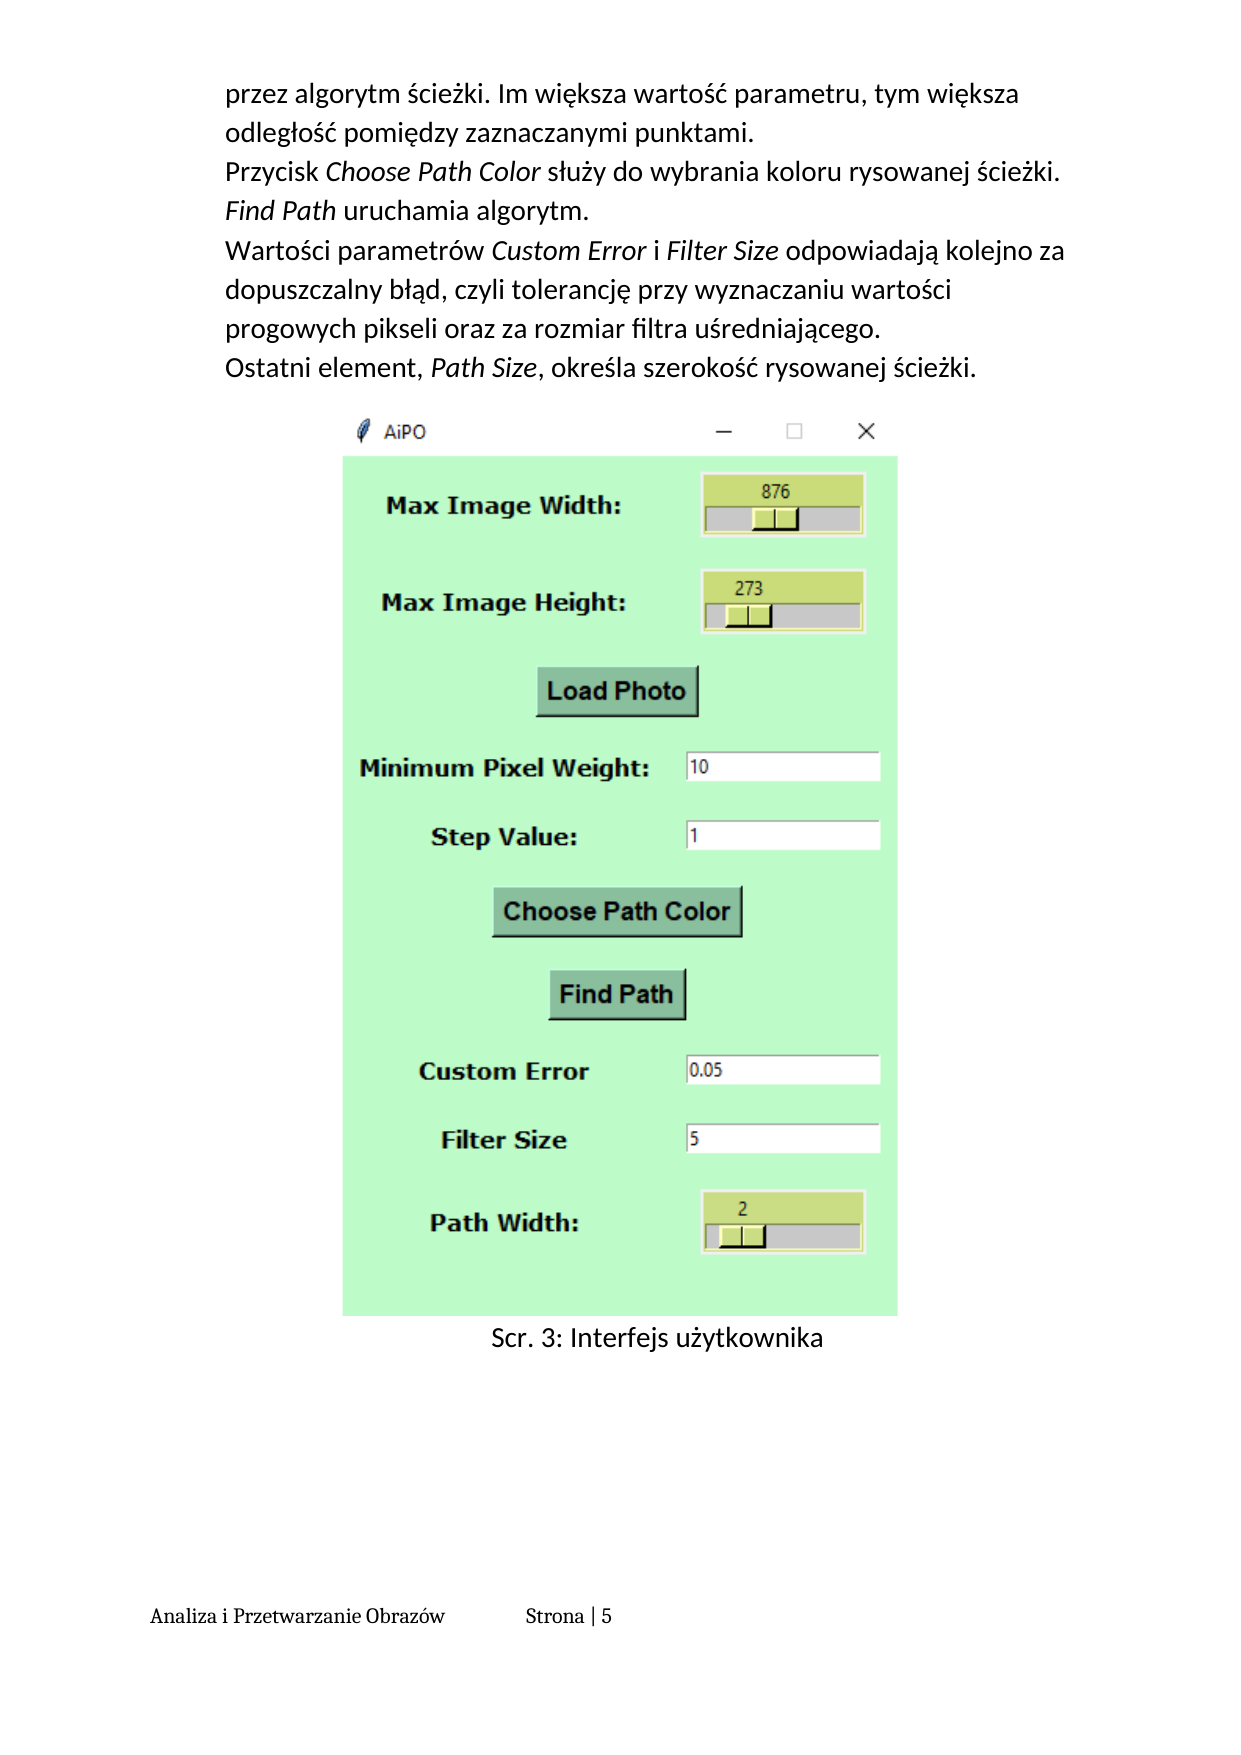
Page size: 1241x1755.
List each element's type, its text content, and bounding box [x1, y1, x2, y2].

list Wartości parametrów Custom Error i Filter Size odpowiadają kolejno za dopuszczalny błąd, czyli tolerancję przy wyznaczaniu wartości progowych pikseli oraz za rozmiar filtra uśredniającego. Ostatni element, Path Size, określa szerokość rysowanej ścieżki. [225, 232, 1090, 385]
list Scr. 3: Interfejs użytkownika [225, 388, 1090, 1354]
list przez algorytm ścieżki. Im większa wartość parametru, tym większa odległość pomiędzy zaznaczanymi punktami. Przycisk Choose Path Color służy do wybrania koloru rysowanej ścieżki. Find Path uruchamia algorytm. [225, 75, 1090, 228]
